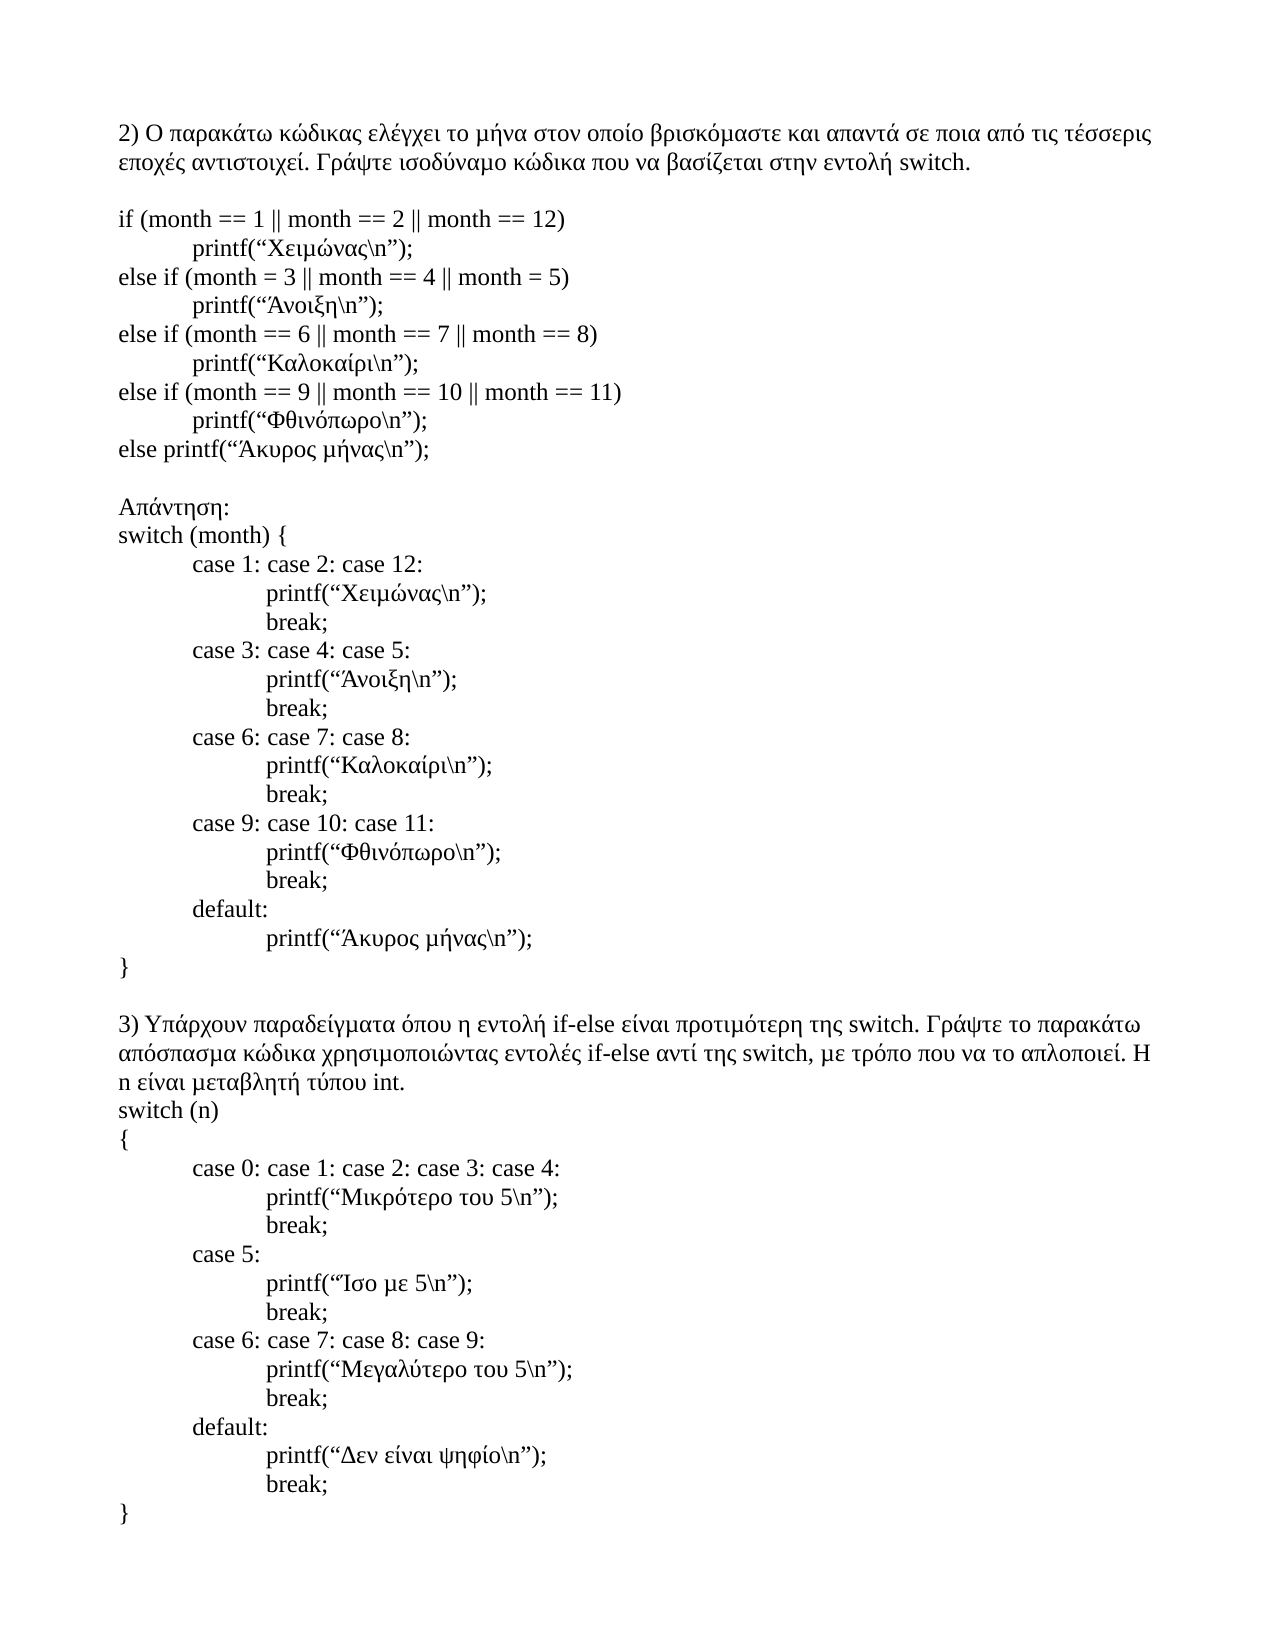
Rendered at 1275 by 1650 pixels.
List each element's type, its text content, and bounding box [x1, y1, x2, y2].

text case 9: case 10: case 11: [118, 808, 1157, 837]
text switch (month) { [118, 521, 1157, 549]
text printf(“Ίσο µε 5\n”); [118, 1268, 1157, 1297]
text break; [118, 693, 1157, 722]
text else if (month = 3 || month == 4 || month = 5) [118, 262, 1157, 291]
text printf(“Άνοιξη\n”); [118, 291, 1157, 319]
text printf(“Χειµώνας\n”); [118, 578, 1157, 607]
text else printf(“Άκυρος µήνας\n”); [118, 434, 1157, 463]
text case 6: case 7: case 8: [118, 722, 1157, 751]
text printf(“Φθινόπωρο\n”); [118, 837, 1157, 866]
text printf(“Χειµώνας\n”); [118, 233, 1157, 262]
text printf(“Καλοκαίρι\n”); [118, 348, 1157, 377]
text printf(“∆εν είναι ψηφίο\n”); [118, 1441, 1157, 1469]
text break; [118, 1211, 1157, 1239]
text break; [118, 779, 1157, 808]
text 3) Υπάρχουν παραδείγµατα όπου η εντολή if-else είναι προτιµότερη της switch. Γράψτε το παρακάτω απόσπασµα κώδικα χρησιµοποιώντας εντολές if-else αντί της switch, µε τρόπο που να το απλοποιεί. Η n είναι µεταβλητή τύπου int. [118, 1009, 1157, 1096]
text default: [118, 894, 1157, 923]
text printf(“Άνοιξη\n”); [118, 664, 1157, 693]
text switch (n) [118, 1096, 1157, 1124]
text { [118, 1124, 1157, 1153]
text printf(“Άκυρος µήνας\n”); [118, 923, 1157, 952]
text case 3: case 4: case 5: [118, 636, 1157, 664]
text Απάντηση: [118, 492, 1157, 521]
text break; [118, 866, 1157, 894]
text case 5: [118, 1239, 1157, 1268]
text break; [118, 1297, 1157, 1326]
text else if (month == 9 || month == 10 || month == 11) [118, 377, 1157, 406]
text case 6: case 7: case 8: case 9: [118, 1326, 1157, 1354]
text printf(“Καλοκαίρι\n”); [118, 751, 1157, 779]
text } [118, 1498, 1157, 1527]
text break; [118, 607, 1157, 636]
text case 1: case 2: case 12: [118, 549, 1157, 578]
text case 0: case 1: case 2: case 3: case 4: [118, 1153, 1157, 1182]
text printf(“Φθινόπωρο\n”); [118, 406, 1157, 434]
text } [118, 952, 1157, 981]
text printf(“Μικρότερο του 5\n”); [118, 1182, 1157, 1211]
text break; [118, 1383, 1157, 1412]
text if (month == 1 || month == 2 || month == 12) [118, 204, 1157, 233]
text printf(“Μεγαλύτερο του 5\n”); [118, 1354, 1157, 1383]
text break; [118, 1469, 1157, 1498]
text default: [118, 1412, 1157, 1441]
text 2) Ο παρακάτω κώδικας ελέγχει το µήνα στον οποίο βρισκόµαστε και απαντά σε ποια από τις τέσσερις εποχές αντιστοιχεί. Γράψτε ισοδύναµο κώδικα που να βασίζεται στην εντολή switch. [118, 118, 1157, 176]
text else if (month == 6 || month == 7 || month == 8) [118, 319, 1157, 348]
